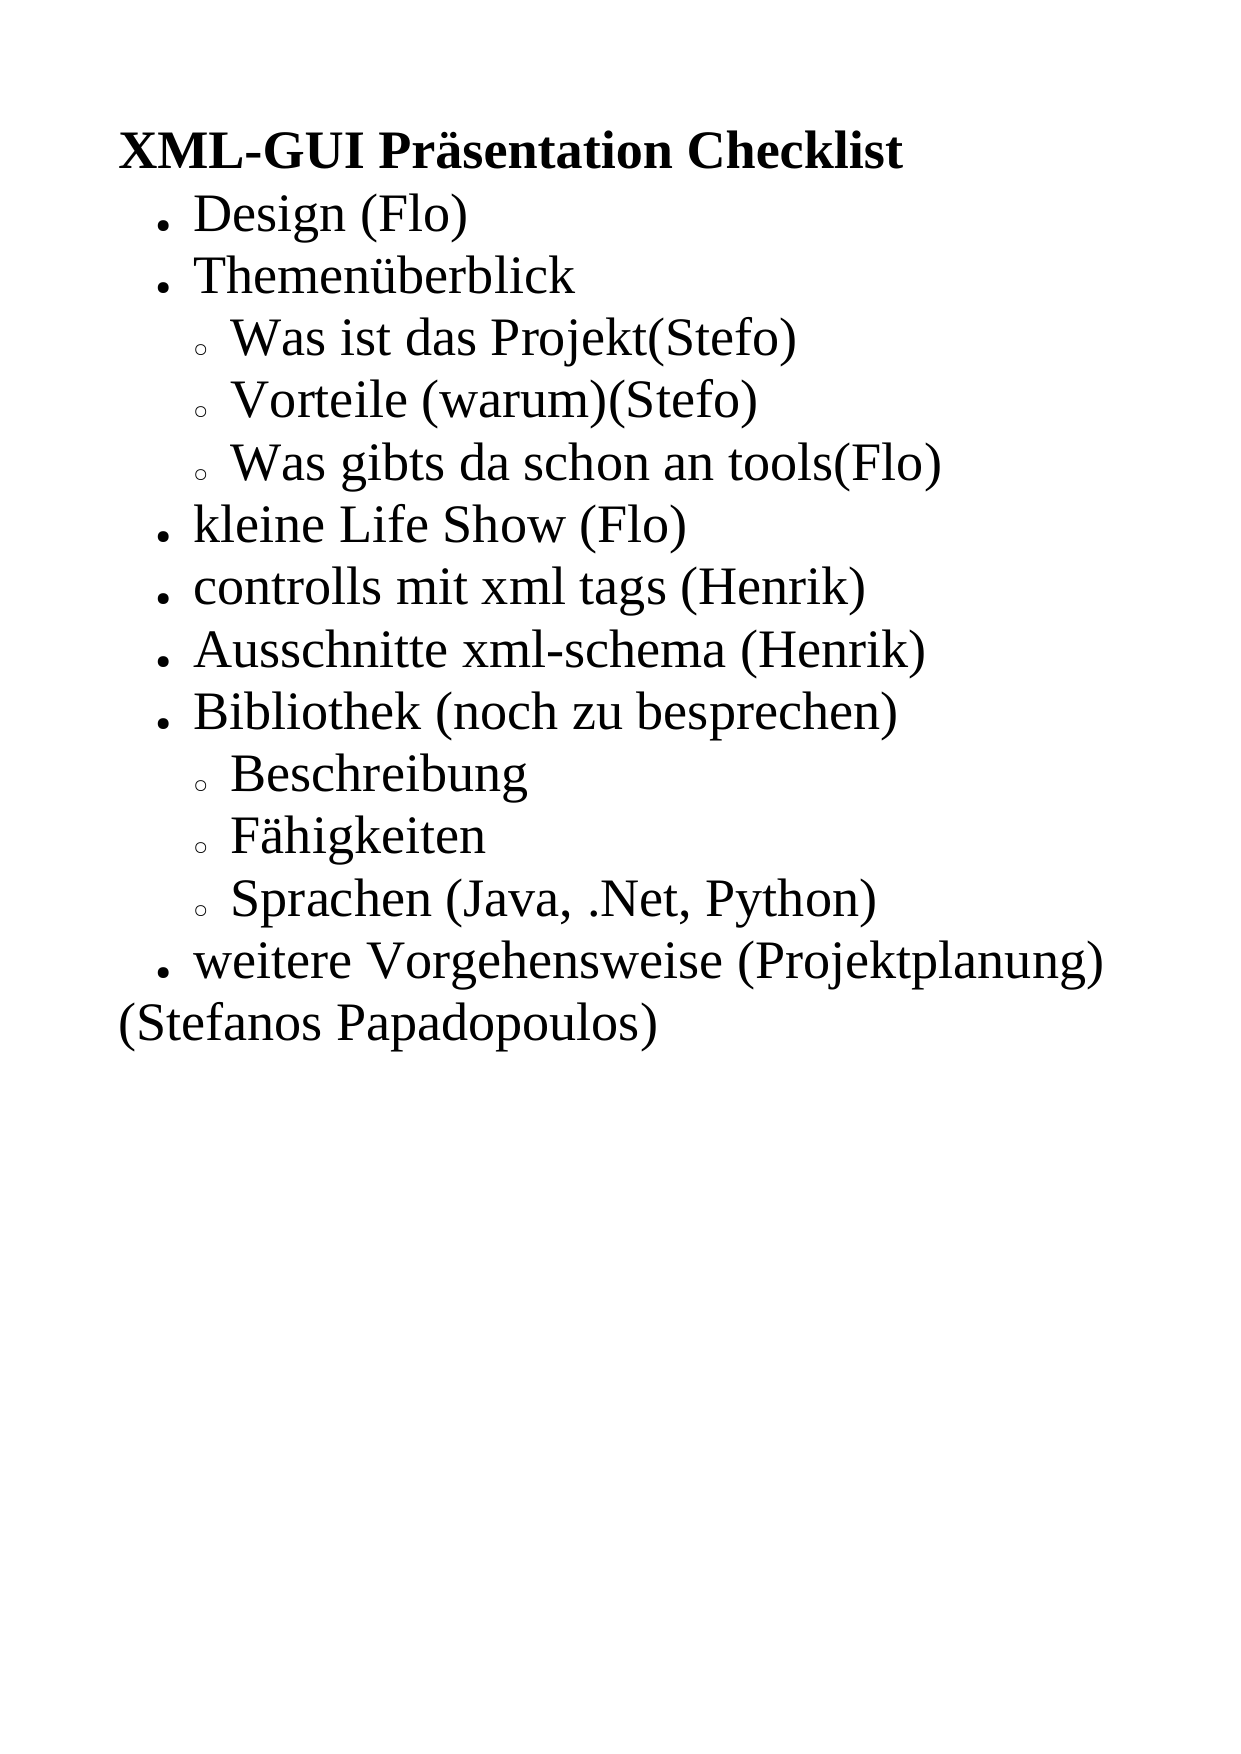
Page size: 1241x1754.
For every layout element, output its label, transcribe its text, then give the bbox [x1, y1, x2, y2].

list Bibliothek (noch zu besprechen) [156, 679, 1122, 741]
text XML-GUI Präsentation Checklist [118, 118, 1122, 180]
list weitere Vorgehensweise (Projektplanung) [156, 928, 1122, 990]
text (Stefanos Papadopoulos) [118, 990, 1122, 1052]
list Was gibts da schon an tools(Flo) [193, 429, 1122, 492]
list Ausschnitte xml-schema (Henrik) [156, 616, 1122, 679]
list Was ist das Projekt(Stefo) [193, 305, 1122, 367]
list Themenüberblick [156, 243, 1122, 305]
list Beschreibung [193, 741, 1122, 803]
list Vorteile (warum)(Stefo) [193, 367, 1122, 429]
list controlls mit xml tags (Henrik) [156, 554, 1122, 616]
list kleine Life Show (Flo) [156, 492, 1122, 554]
list Design (Flo) [156, 180, 1122, 243]
list Fähigkeiten [193, 803, 1122, 866]
list Sprachen (Java, .Net, Python) [193, 866, 1122, 928]
